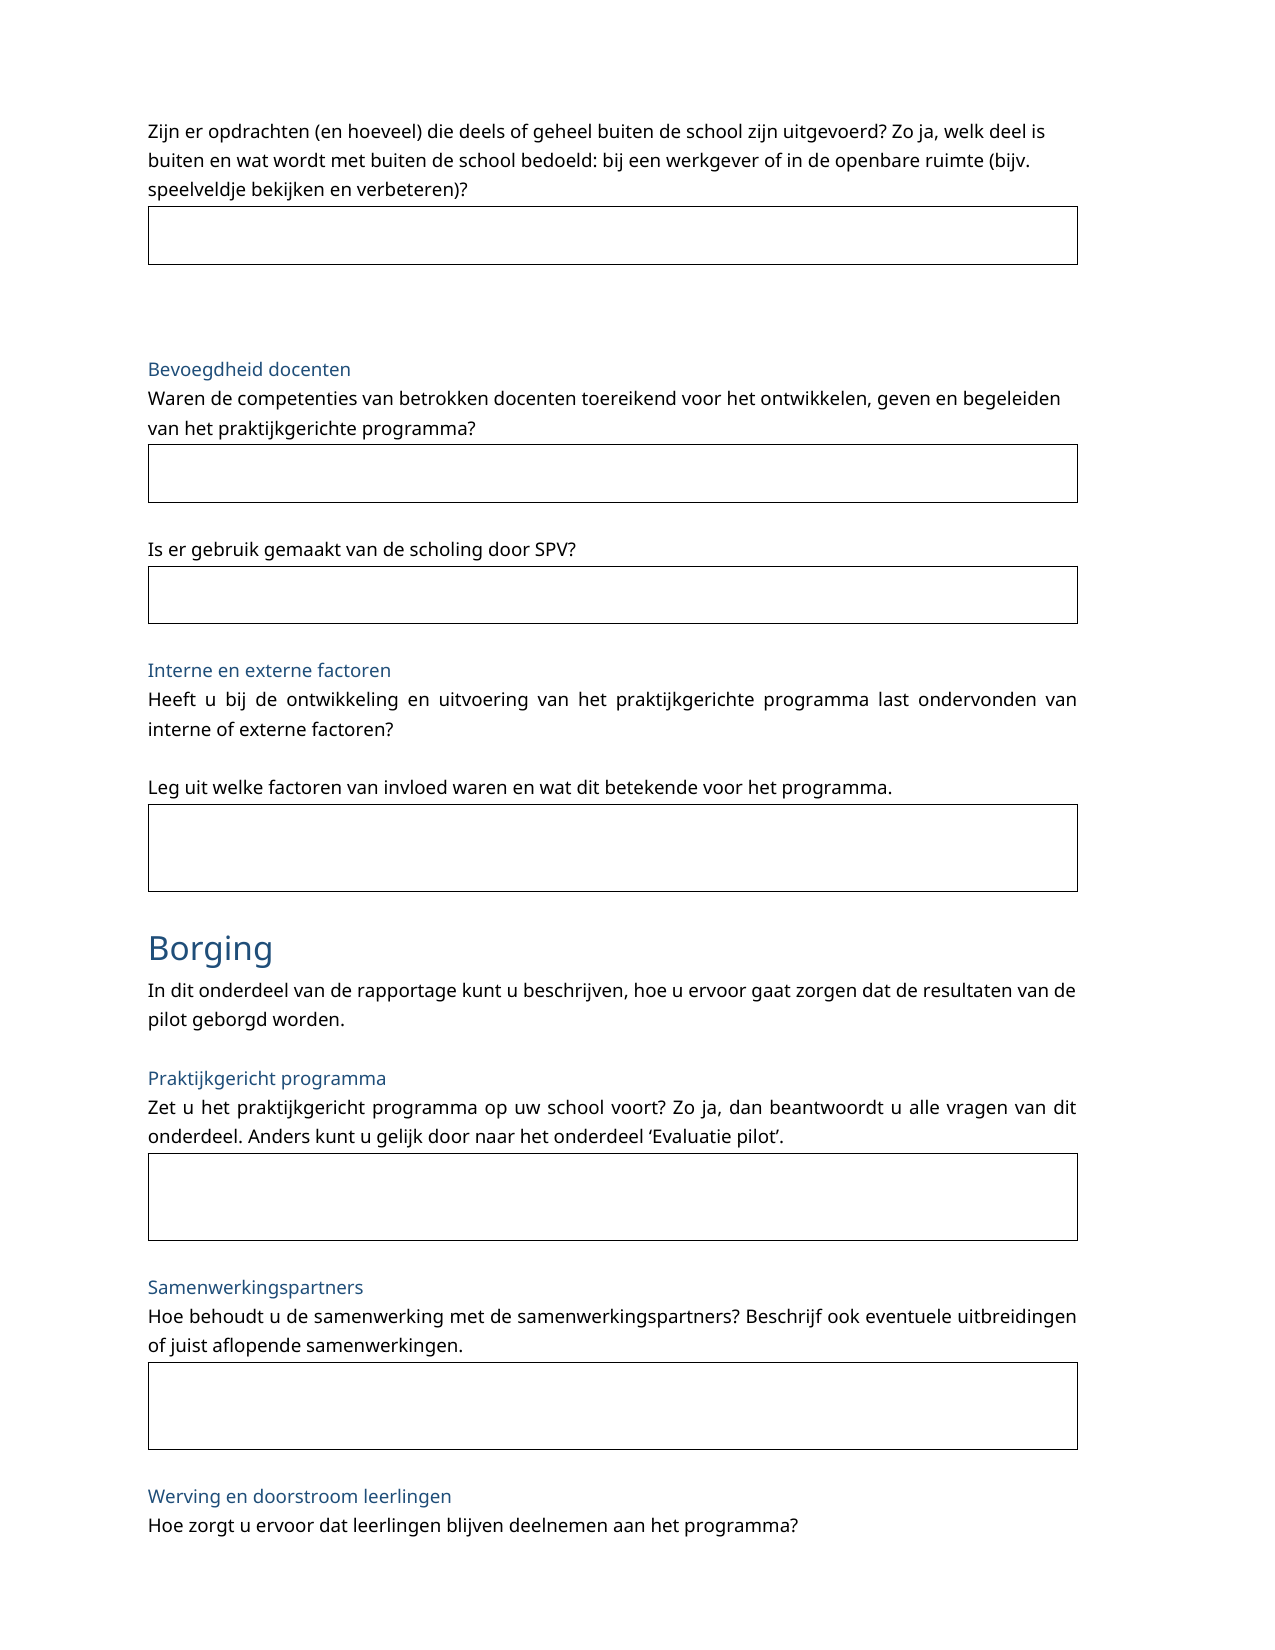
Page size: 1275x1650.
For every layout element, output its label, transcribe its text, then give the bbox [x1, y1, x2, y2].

text Leg uit welke factoren van invloed waren en wat dit betekende voor het programma. [148, 774, 1078, 800]
subtitle Interne en externe factoren [148, 657, 1078, 683]
text Waren de competenties van betrokken docenten toereikend voor het ontwikkelen, geven en begeleiden van het praktijkgerichte programma? [148, 386, 1078, 441]
subtitle Samenwerkingspartners [148, 1274, 1078, 1300]
text Heeft u bij de ontwikkeling en uitvoering van het praktijkgerichte programma last ondervonden van interne of externe factoren? [148, 687, 1078, 742]
text Zijn er opdrachten (en hoeveel) die deels of geheel buiten de school zijn uitgevoerd? Zo ja, welk deel is buiten en wat wordt met buiten de school bedoeld: bij een werkgever of in de openbare ruimte (bijv. speelveldje bekijken en verbeteren)? [148, 118, 1078, 202]
text Hoe behoudt u de samenwerking met de samenwerkingspartners? Beschrijf ook eventuele uitbreidingen of juist aflopende samenwerkingen. [148, 1303, 1078, 1358]
subtitle Werving en doorstroom leerlingen [148, 1483, 1078, 1509]
text Zet u het praktijkgericht programma op uw school voort? Zo ja, dan beantwoordt u alle vragen van dit onderdeel. Anders kunt u gelijk door naar het onderdeel ‘Evaluatie pilot’. [148, 1094, 1078, 1149]
subtitle Bevoegdheid docenten [148, 356, 1078, 382]
text In dit onderdeel van de rapportage kunt u beschrijven, hoe u ervoor gaat zorgen dat de resultaten van de pilot geborgd worden. [148, 977, 1078, 1032]
subtitle Praktijkgericht programma [148, 1065, 1078, 1091]
text Is er gebruik gemaakt van de scholing door SPV? [148, 536, 1078, 562]
text Hoe zorgt u ervoor dat leerlingen blijven deelnemen aan het programma? [148, 1512, 1078, 1538]
subtitle Borging [148, 925, 1078, 971]
